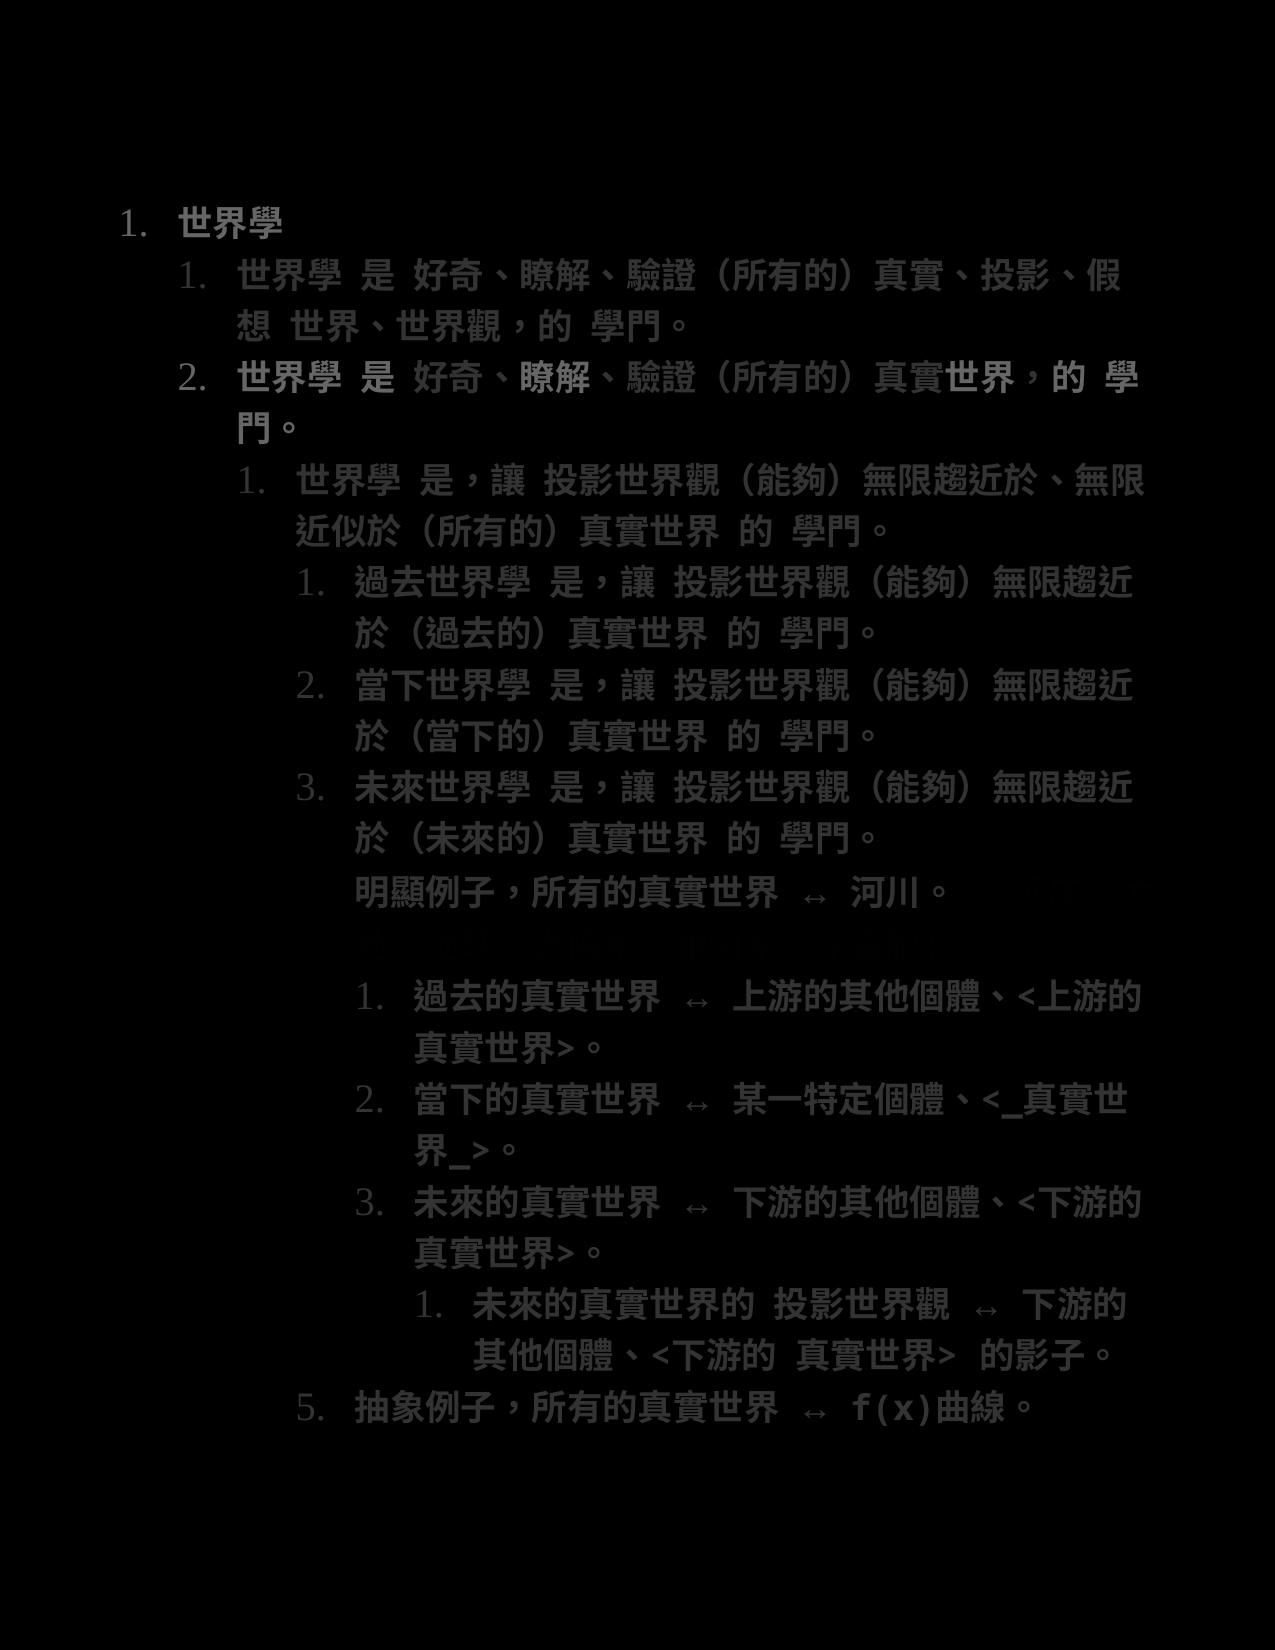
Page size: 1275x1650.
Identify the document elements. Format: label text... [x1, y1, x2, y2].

list 未來的真實世界的 投影世界觀 ↔ 下游的其他個體、<下游的 真實世界> 的影子。 [413, 1277, 1157, 1379]
list 未來的真實世界 ↔ 下游的其他個體、<下游的 真實世界>。 [354, 1174, 1157, 1277]
list 世界學 是，讓 投影世界觀（能夠）無限趨近於、無限近似於（所有的）真實世界 的 學門。 [236, 452, 1157, 554]
list 抽象例子，所有的真實世界 ↔ f(x)曲線。 [295, 1379, 1157, 1431]
list 當下的真實世界 ↔ 某一特定個體、<_真實世界_>。 [354, 1071, 1157, 1174]
list 明顯例子，所有的真實世界 ↔ 河川。{、河床、大地、地球、太陽系、銀河系、宇宙胞} [295, 862, 1157, 968]
list 世界學 [118, 196, 1157, 247]
list 過去的真實世界 ↔ 上游的其他個體、<上游的 真實世界>。 [354, 968, 1157, 1071]
list 當下世界學 是，讓 投影世界觀（能夠）無限趨近於（當下的）真實世界 的 學門。 [295, 657, 1157, 759]
list 過去世界學 是，讓 投影世界觀（能夠）無限趨近於（過去的）真實世界 的 學門。 [295, 554, 1157, 657]
list 世界學 是 好奇、瞭解、驗證（所有的）真實世界，的 學門。 [177, 349, 1157, 452]
list 未來世界學 是，讓 投影世界觀（能夠）無限趨近於（未來的）真實世界 的 學門。 [295, 759, 1157, 862]
list 世界學 是 好奇、瞭解、驗證（所有的）真實、投影、假想 世界、世界觀，的 學門。 [177, 247, 1157, 349]
